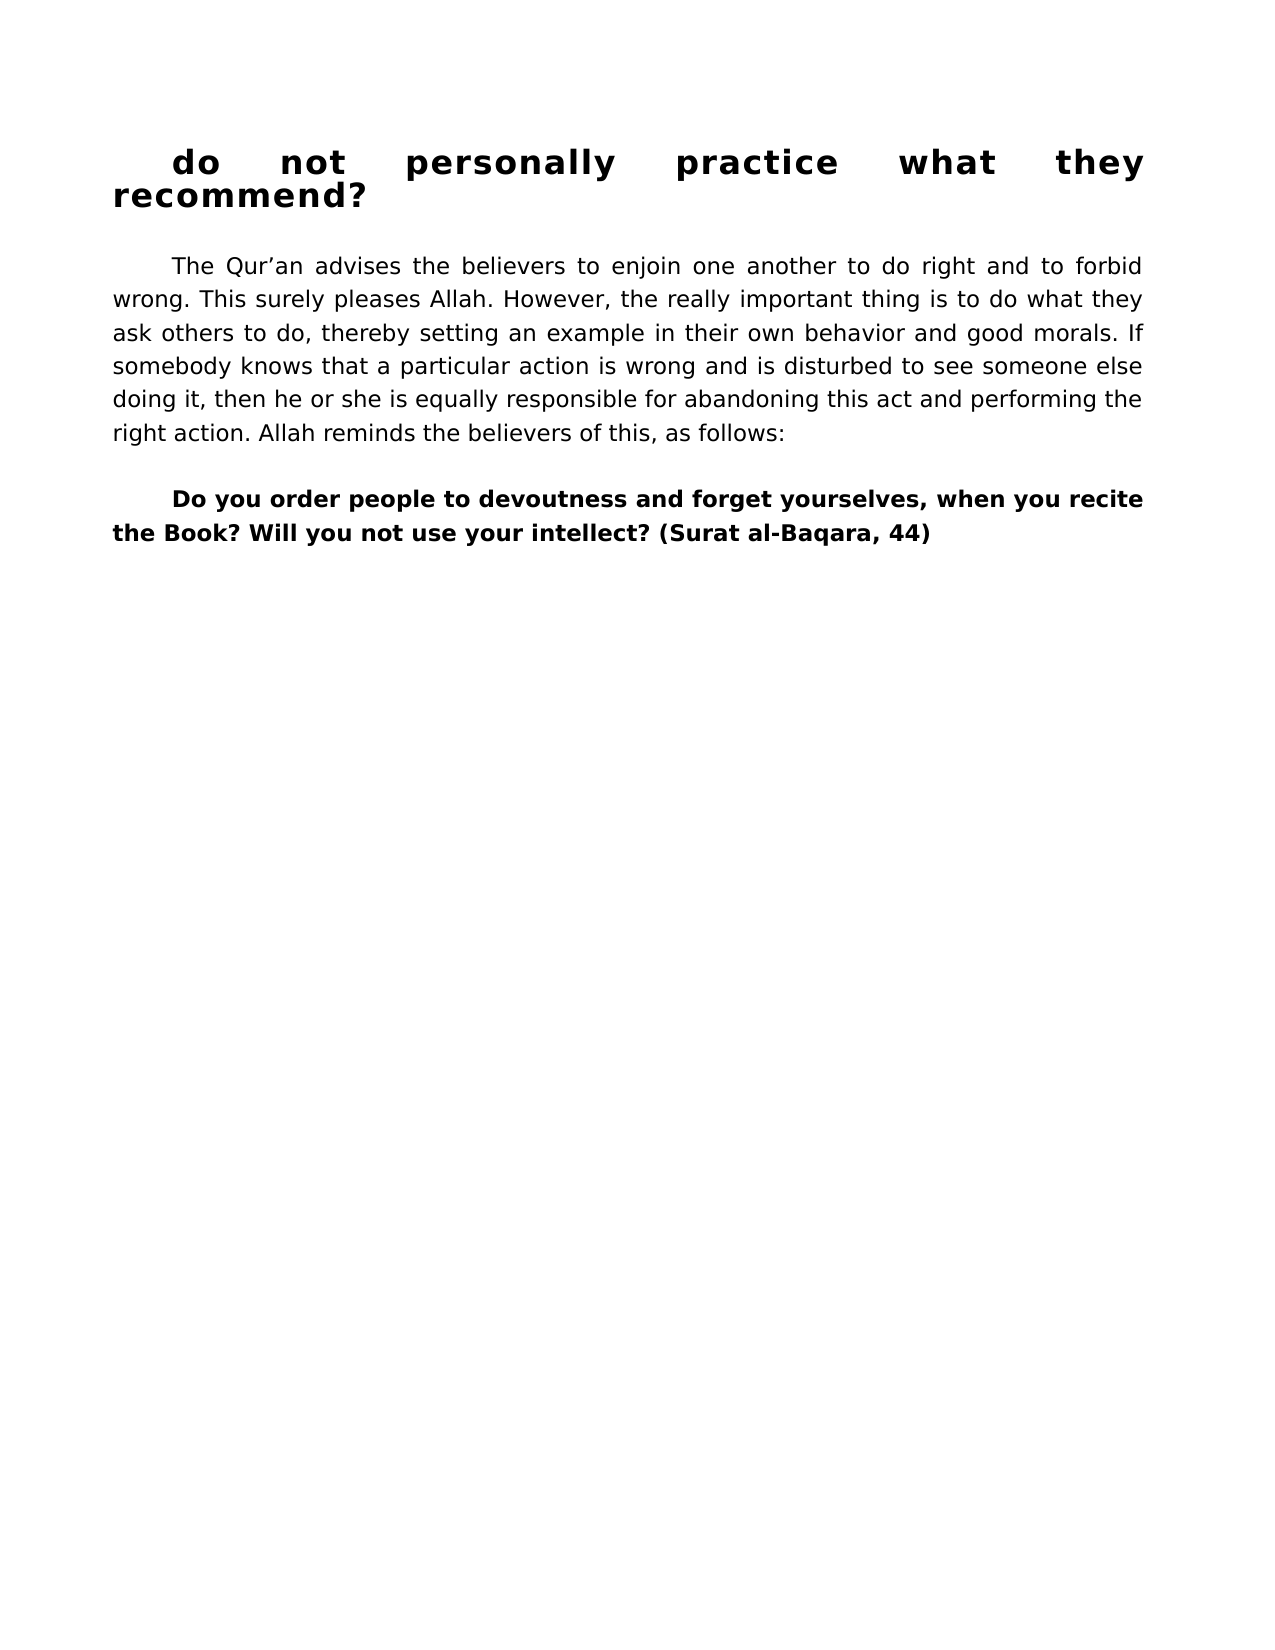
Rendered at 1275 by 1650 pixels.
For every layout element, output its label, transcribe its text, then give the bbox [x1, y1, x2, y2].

text Do you order people to devoutness and forget yourselves, when you recite the Book? Will you not use your intellect? (Surat al-Baqara, 44) [112, 481, 1145, 548]
text The Qur’an advises the believers to enjoin one another to do right and to forbid wrong. This surely pleases Allah. However, the really important thing is to do what they ask others to do, thereby setting an example in their own behavior and good morals. If somebody knows that a particular action is wrong and is disturbed to see someone else doing it, then he or she is equally responsible for abandoning this act and performing the right action. Allah reminds the believers of this, as follows: [112, 248, 1145, 448]
text do not personally practice what they recommend? [112, 148, 1145, 214]
